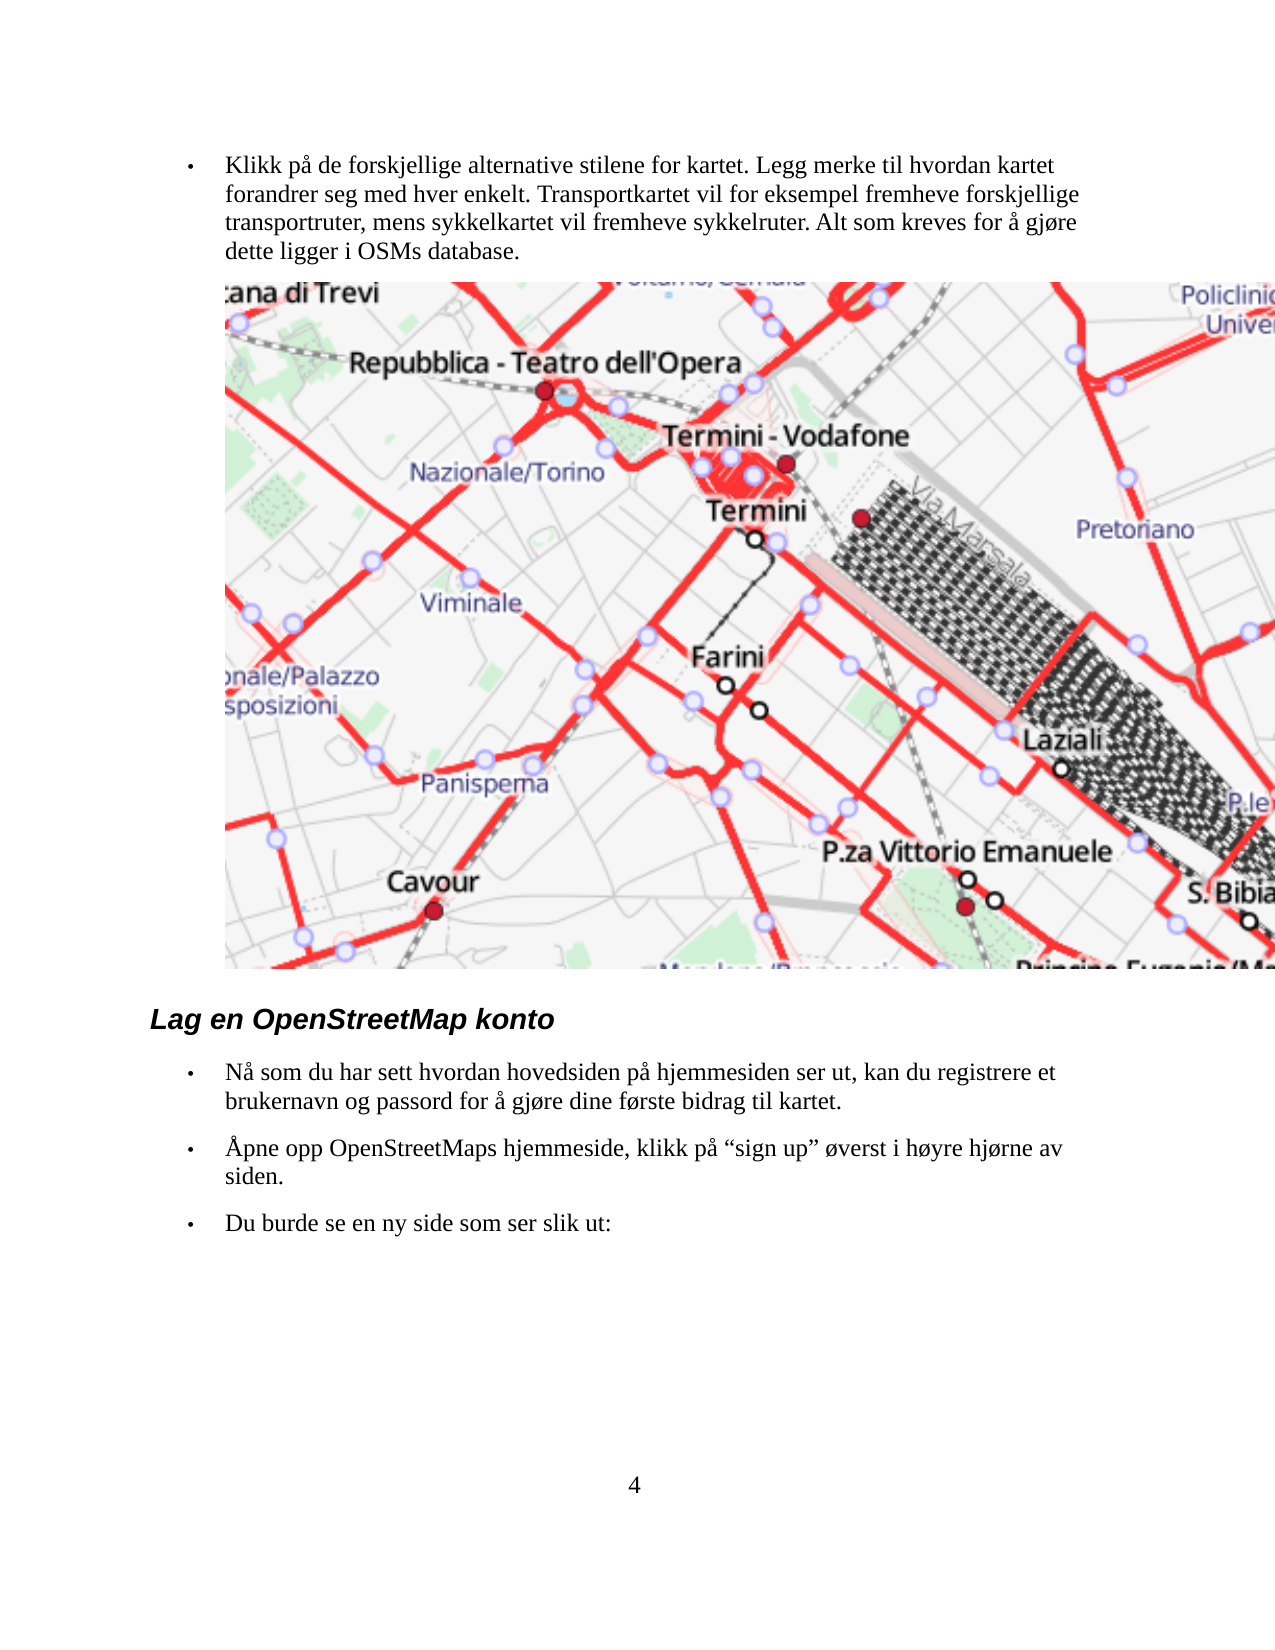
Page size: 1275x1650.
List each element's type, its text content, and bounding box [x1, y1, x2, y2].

list Du burde se en ny side som ser slik ut: [187, 1208, 1125, 1237]
list Klikk på de forskjellige alternative stilene for kartet. Legg merke til hvordan kartet forandrer seg med hver enkelt. Transportkartet vil for eksempel fremheve forskjellige transportruter, mens sykkelkartet vil fremheve sykkelruter. Alt som kreves for å gjøre dette ligger i OSMs database. [187, 150, 1125, 265]
picture [225, 282, 1275, 969]
list Åpne opp OpenStreetMaps hjemmeside, klikk på “sign up” øverst i høyre hjørne av siden. [187, 1133, 1125, 1190]
list Nå som du har sett hvordan hovedsiden på hjemmesiden ser ut, kan du registrere et brukernavn og passord for å gjøre dine første bidrag til kartet. [187, 1057, 1125, 1115]
subtitle Lag en OpenStreetMap konto [150, 1002, 1125, 1036]
